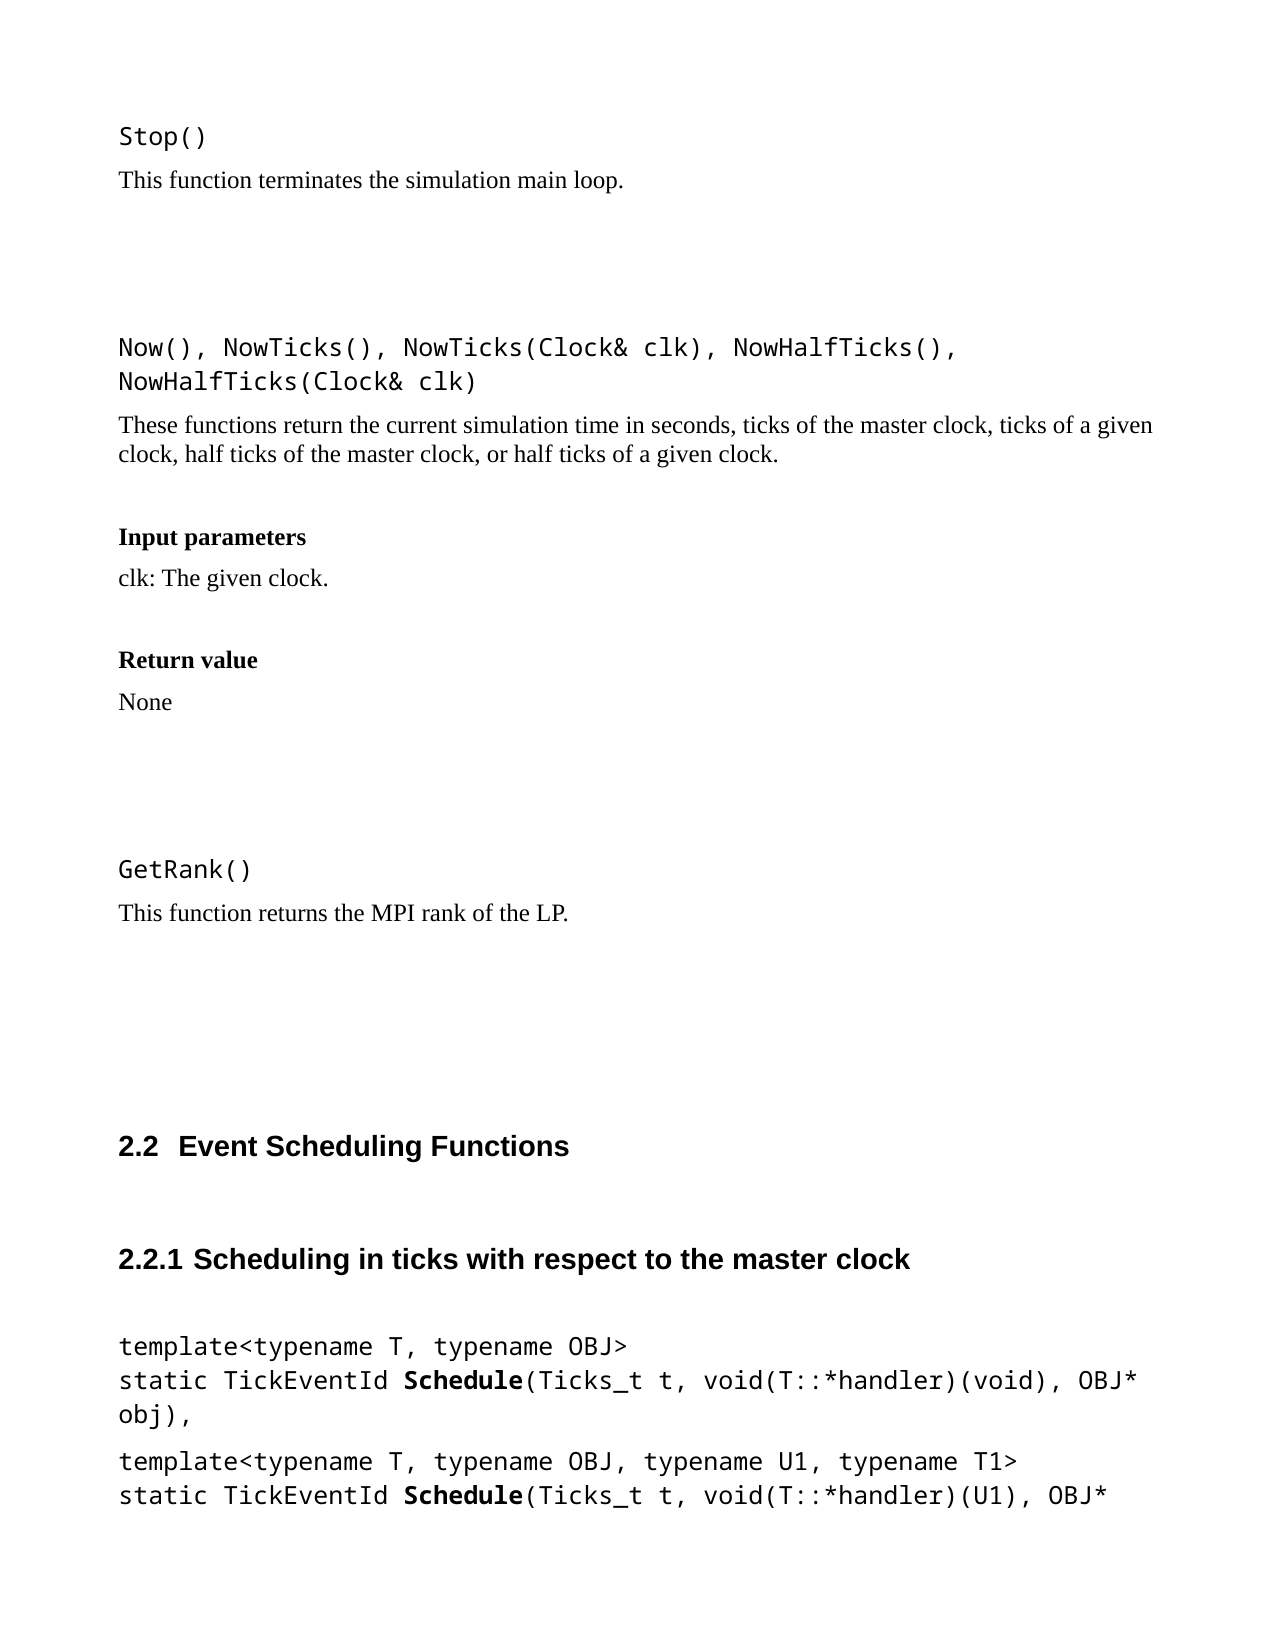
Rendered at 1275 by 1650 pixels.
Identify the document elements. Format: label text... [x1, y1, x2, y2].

text Stop() [118, 118, 1157, 152]
text This function terminates the simulation main loop. [118, 165, 1157, 193]
text template<typename T, typename OBJ, typename U1, typename T1> [118, 1444, 1157, 1478]
text static TickEventId Schedule(Ticks_t t, void(T::*handler)(void), OBJ* obj), [118, 1363, 1157, 1431]
text None [118, 687, 1157, 715]
text GetRank() [118, 852, 1157, 886]
subtitle Scheduling in ticks with respect to the master clock [118, 1242, 1157, 1275]
subtitle Event Scheduling Functions [118, 1129, 1157, 1163]
text This function returns the MPI rank of the LP. [118, 898, 1157, 927]
text static TickEventId Schedule(Ticks_t t, void(T::*handler)(U1), OBJ* [118, 1478, 1157, 1512]
text Input parameters [118, 522, 1157, 550]
text Now(), NowTicks(), NowTicks(Clock& clk), NowHalfTicks(), NowHalfTicks(Clock& clk) [118, 330, 1157, 398]
text These functions return the current simulation time in seconds, ticks of the master clock, ticks of a given clock, half ticks of the master clock, or half ticks of a given clock. [118, 410, 1157, 468]
text template<typename T, typename OBJ> [118, 1329, 1157, 1363]
text Return value [118, 645, 1157, 674]
text clk: The given clock. [118, 563, 1157, 592]
